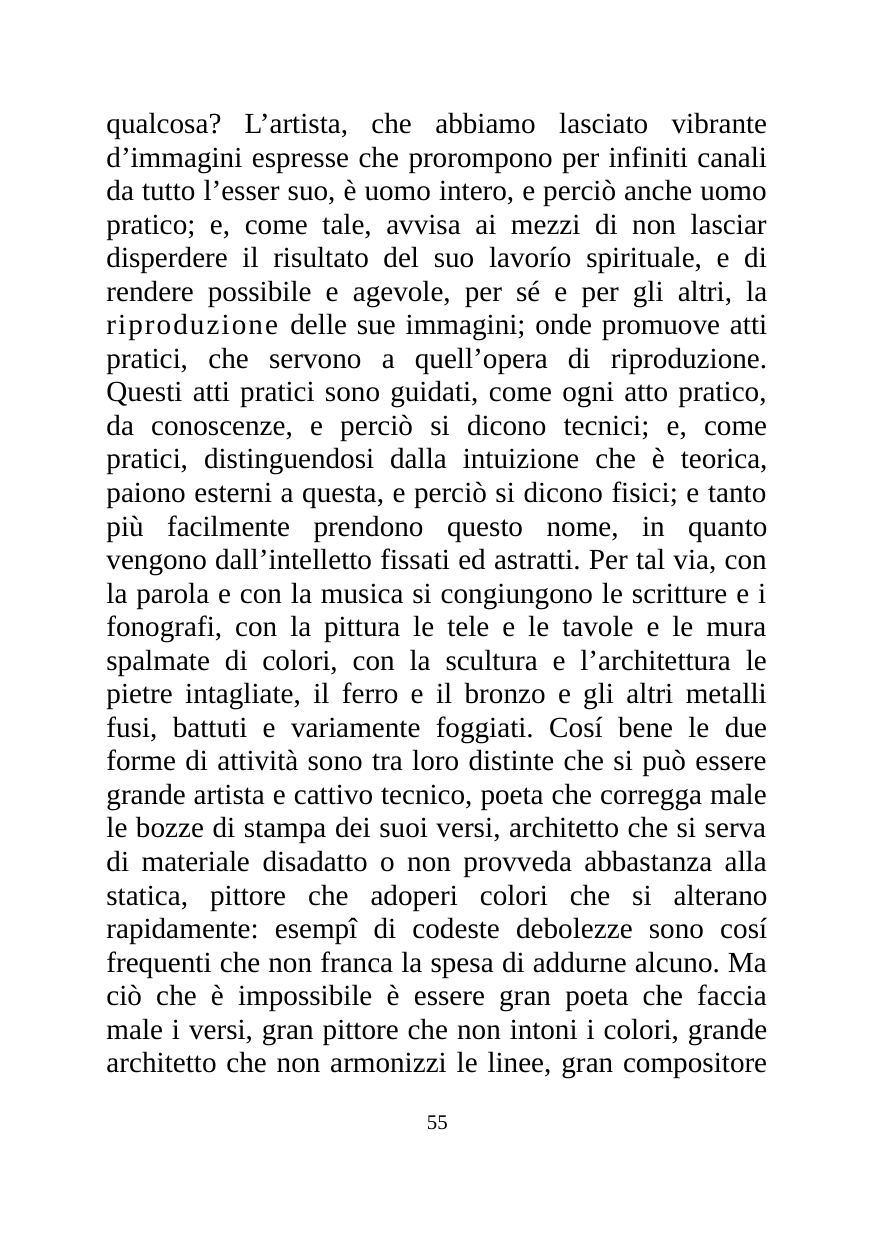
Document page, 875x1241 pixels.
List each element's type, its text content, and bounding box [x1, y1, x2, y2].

text qualcosa? L’artista, che abbiamo lasciato vibrante d’immagini espresse che prorompono per infiniti canali da tutto l’esser suo, è uomo intero, e perciò anche uomo pratico; e, come tale, avvisa ai mezzi di non lasciar disperdere il risultato del suo lavorío spirituale, e di rendere possibile e agevole, per sé e per gli altri, la riproduzione delle sue immagini; onde promuove atti pratici, che servono a quell’opera di riproduzione. Questi atti pratici sono guidati, come ogni atto pratico, da conoscenze, e perciò si dicono tecnici; e, come pratici, distinguendosi dalla intuizione che è teorica, paiono esterni a questa, e perciò si dicono fisici; e tanto più facilmente prendono questo nome, in quanto vengono dall’intelletto fissati ed astratti. Per tal via, con la parola e con la musica si congiungono le scritture e i fonografi, con la pittura le tele e le tavole e le mura spalmate di colori, con la scultura e l’architettura le pietre intagliate, il ferro e il bronzo e gli altri metalli fusi, battuti e variamente foggiati. Cosí bene le due forme di attività sono tra loro distinte che si può essere grande artista e cattivo tecnico, poeta che corregga male le bozze di stampa dei suoi versi, architetto che si serva di materiale disadatto o non provveda abbastanza alla statica, pittore che adoperi colori che si alterano rapidamente: esempî di codeste debolezze sono cosí frequenti che non franca la spesa di addurne alcuno. Ma ciò che è impossibile è essere gran poeta che faccia male i versi, gran pittore che non intoni i colori, grande architetto che non armonizzi le linee, gran compositore [106, 106, 768, 1079]
